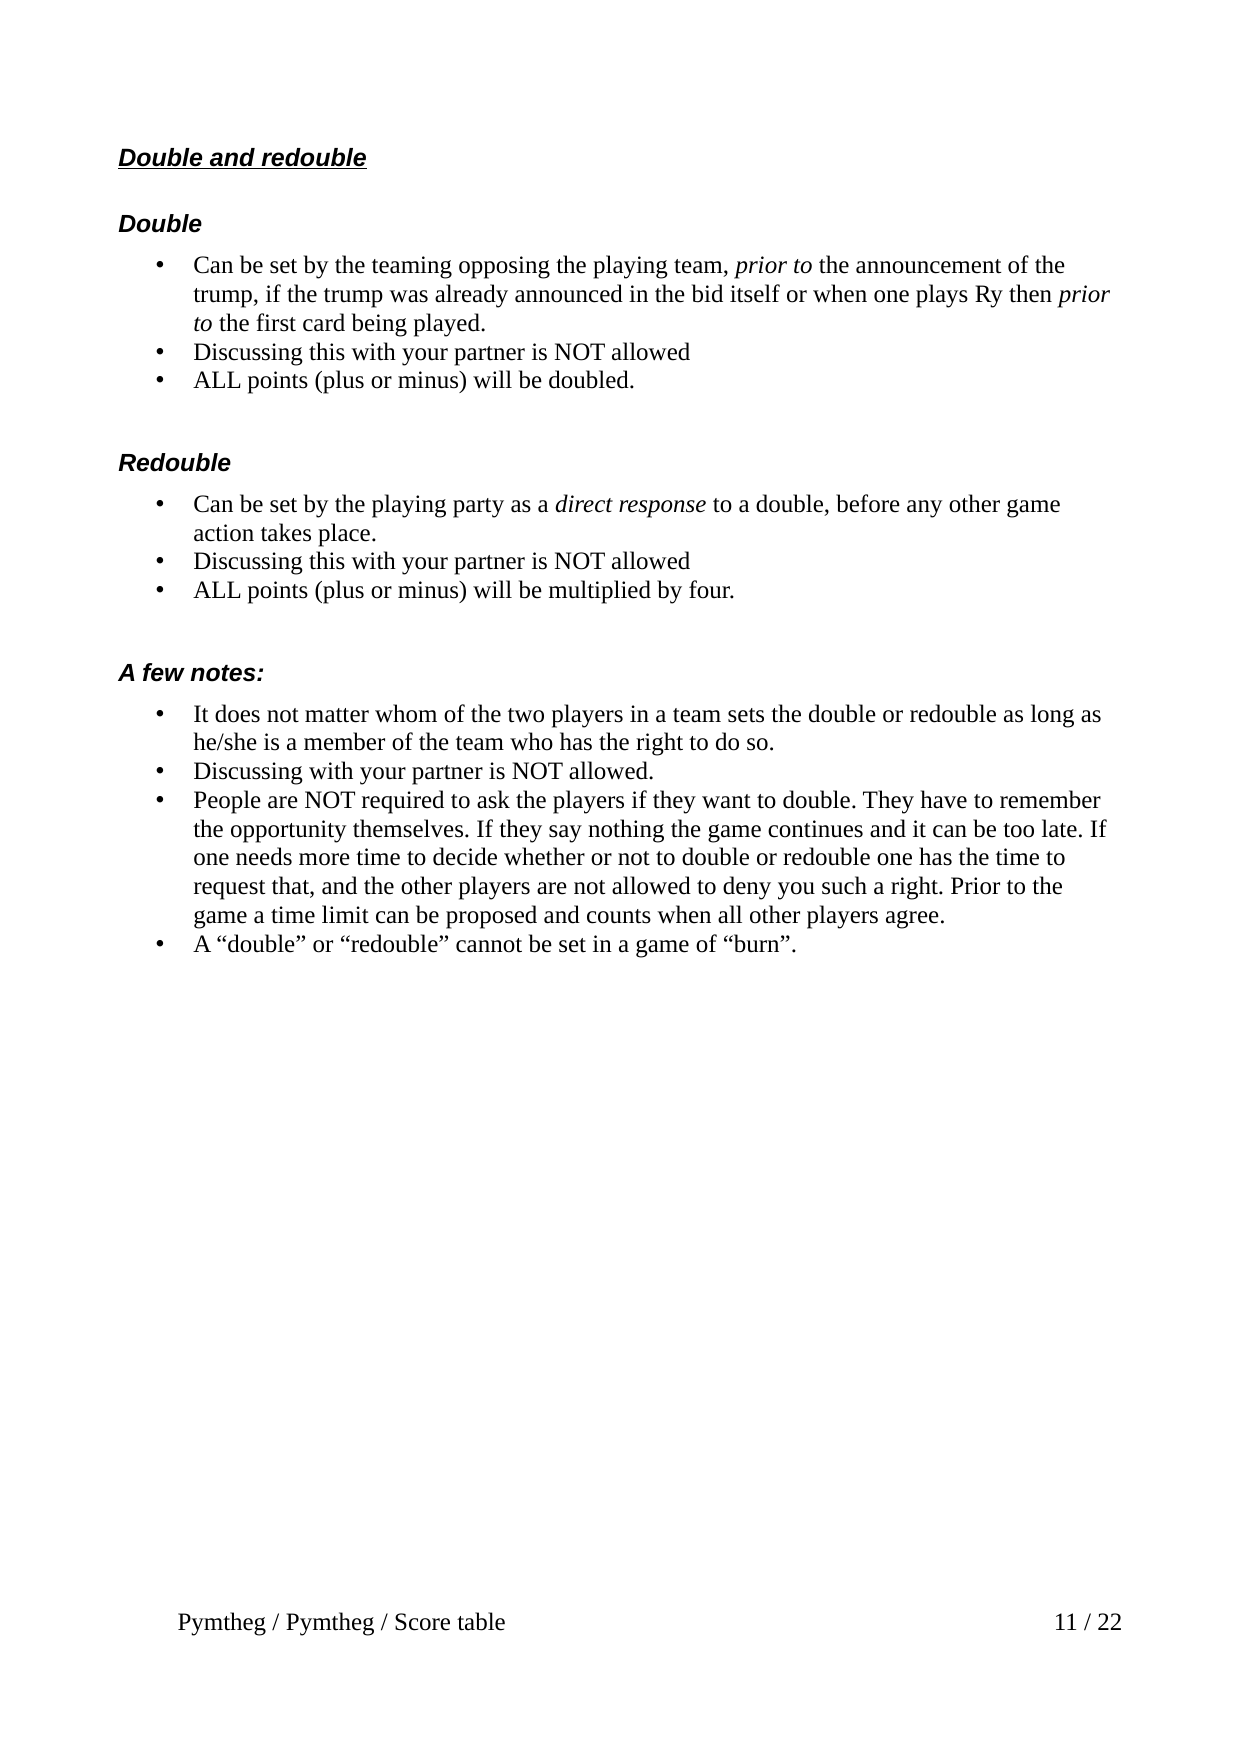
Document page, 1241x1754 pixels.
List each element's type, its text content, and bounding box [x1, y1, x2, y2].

subtitle Double [118, 209, 1122, 238]
list People are NOT required to ask the players if they want to double. They have to remember the opportunity themselves. If they say nothing the game continues and it can be too late. If one needs more time to decide whether or not to double or redouble one has the time to request that, and the other players are not allowed to deny you such a right. Prior to the game a time limit can be proposed and counts when all other players agree. [156, 785, 1122, 929]
list Can be set by the playing party as a direct response to a double, before any other game action takes place. [156, 489, 1122, 546]
list Discussing this with your partner is NOT allowed [156, 546, 1122, 575]
list Discussing this with your partner is NOT allowed [156, 337, 1122, 365]
list Can be set by the teaming opposing the playing team, prior to the announcement of the trump, if the trump was already announced in the bid itself or when one plays Ry then prior to the first card being played. [156, 250, 1122, 337]
list It does not matter whom of the two players in a team sets the double or redouble as long as he/she is a member of the team who has the right to do so. [156, 699, 1122, 756]
subtitle A few notes: [118, 658, 1122, 686]
subtitle Redouble [118, 448, 1122, 476]
subtitle Double and redouble [118, 143, 1122, 172]
list A “double” or “redouble” cannot be set in a game of “burn”. [156, 929, 1122, 957]
list ALL points (plus or minus) will be doubled. [156, 365, 1122, 394]
list ALL points (plus or minus) will be multiplied by four. [156, 575, 1122, 604]
list Discussing with your partner is NOT allowed. [156, 756, 1122, 785]
